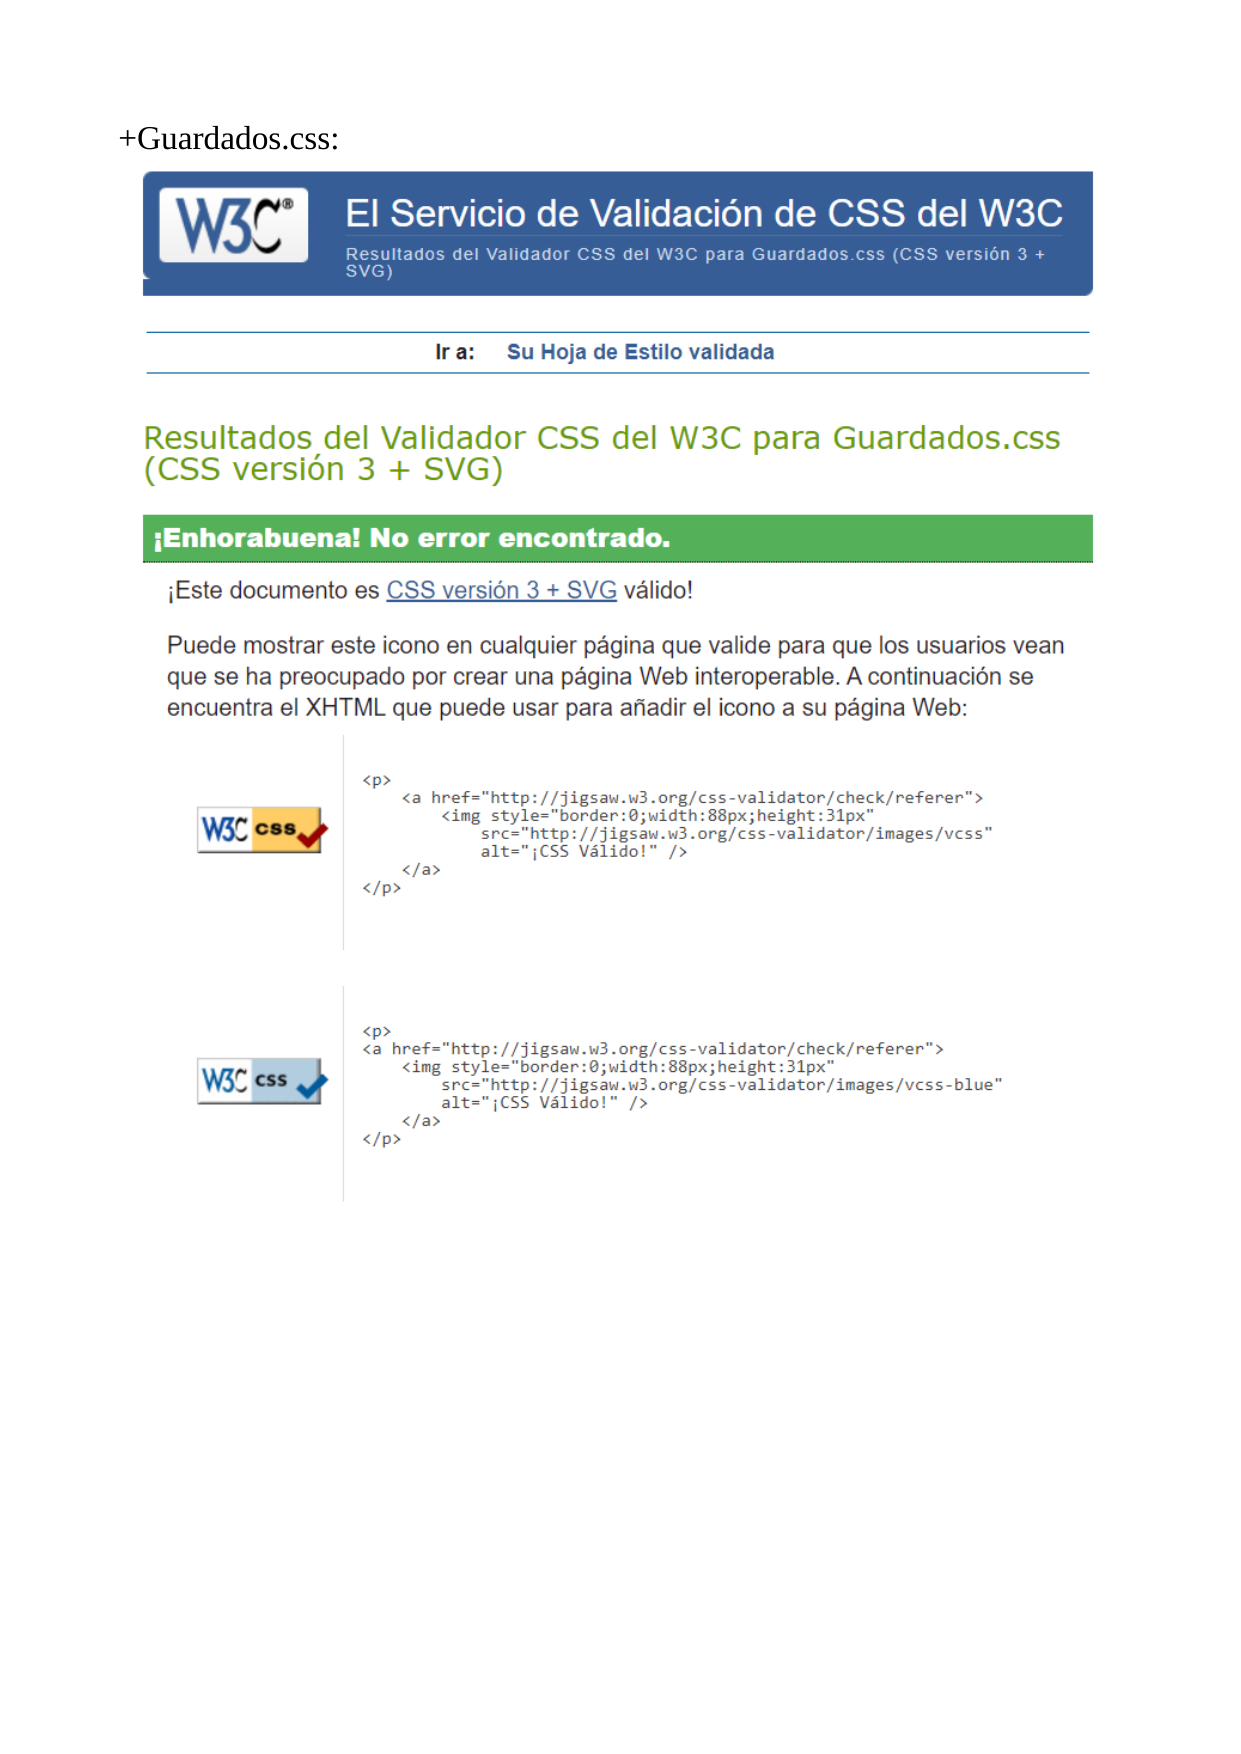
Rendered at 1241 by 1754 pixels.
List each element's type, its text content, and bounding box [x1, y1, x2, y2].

picture [118, 156, 1123, 1217]
text +Guardados.css: [118, 118, 1122, 156]
